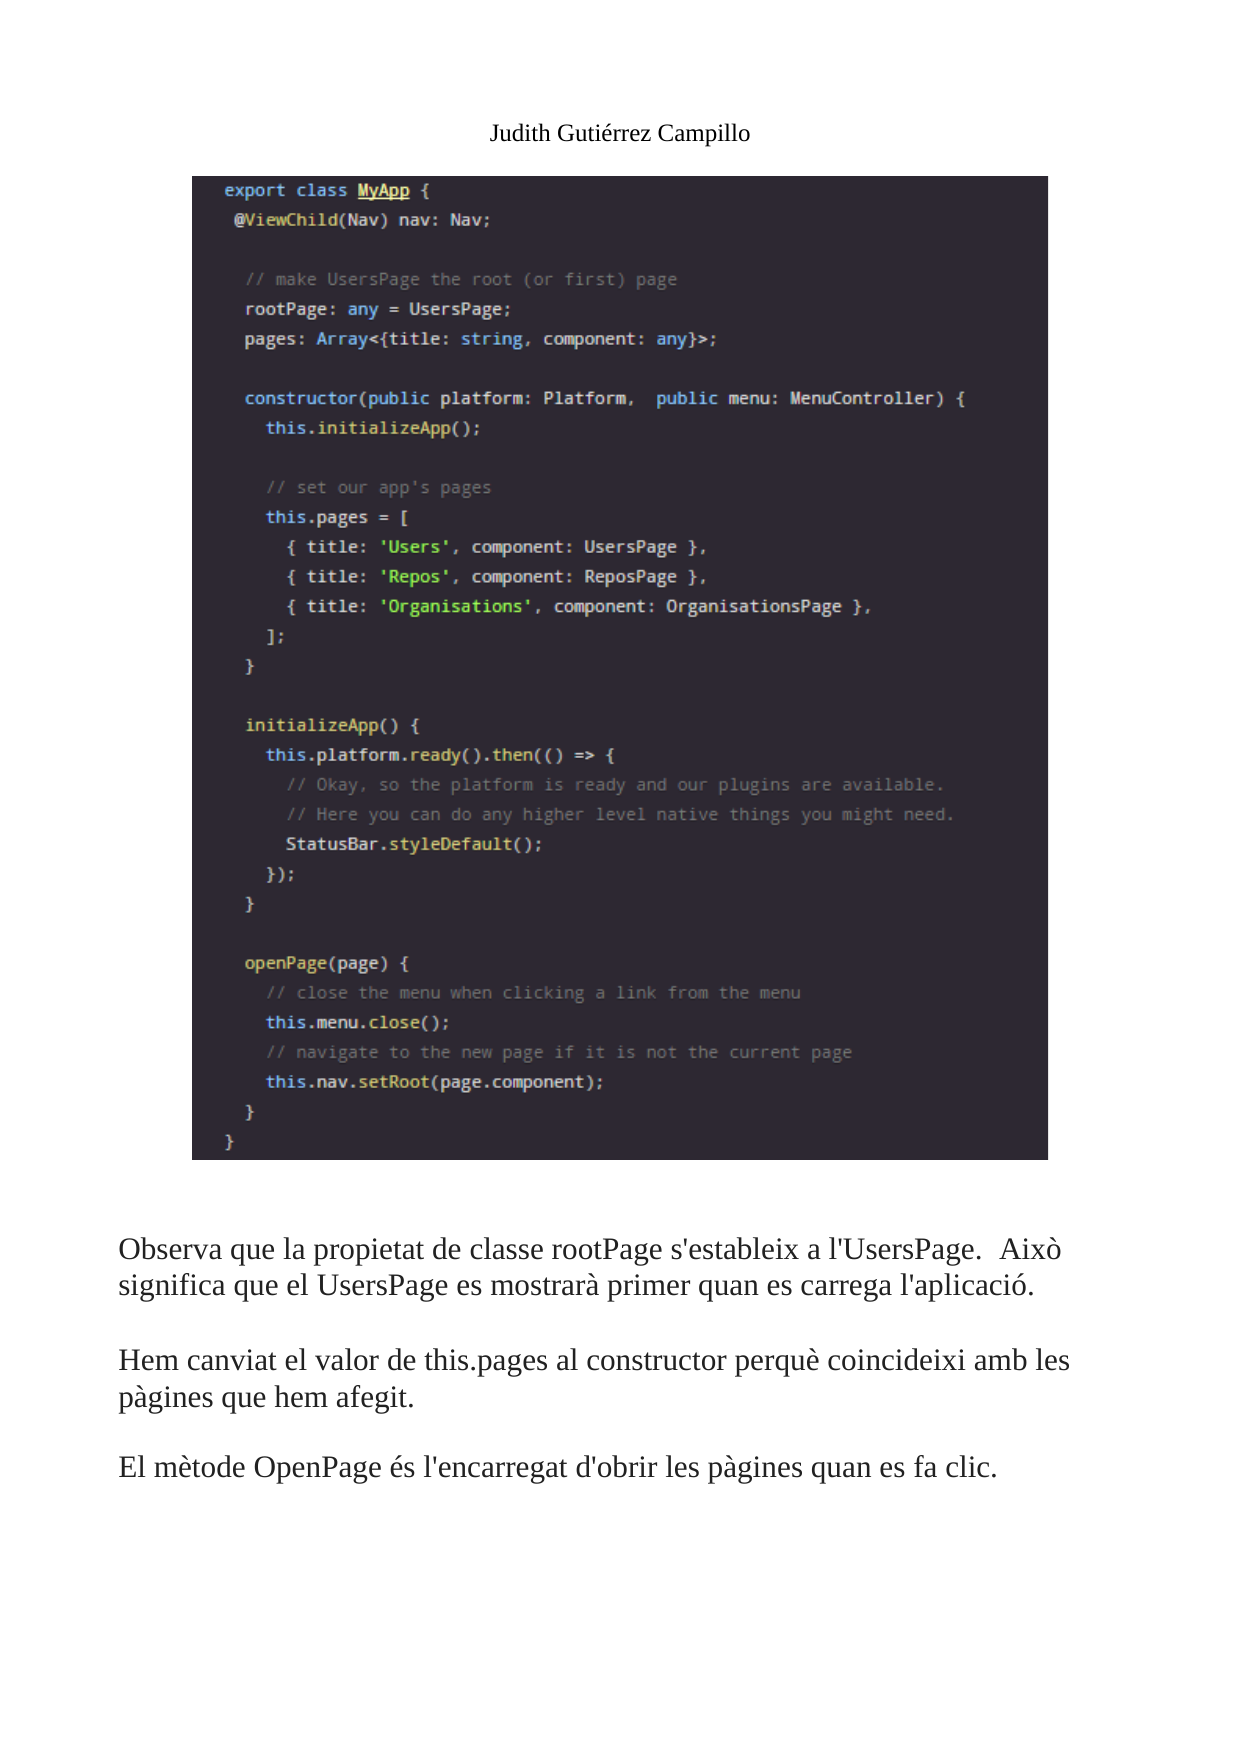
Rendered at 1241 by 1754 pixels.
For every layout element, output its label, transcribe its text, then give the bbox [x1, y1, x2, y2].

text Hem canviat el valor de this.pages al constructor perquè coincideixi amb les pàgines que hem afegit. [118, 1339, 1122, 1414]
picture [192, 176, 1049, 1160]
text Observa que la propietat de classe rootPage s'estableix a l'UsersPage. Això significa que el UsersPage es mostrarà primer quan es carrega l'aplicació. [118, 1230, 1122, 1302]
text El mètode OpenPage és l'encarregat d'obrir les pàgines quan es fa clic. [118, 1448, 1122, 1484]
